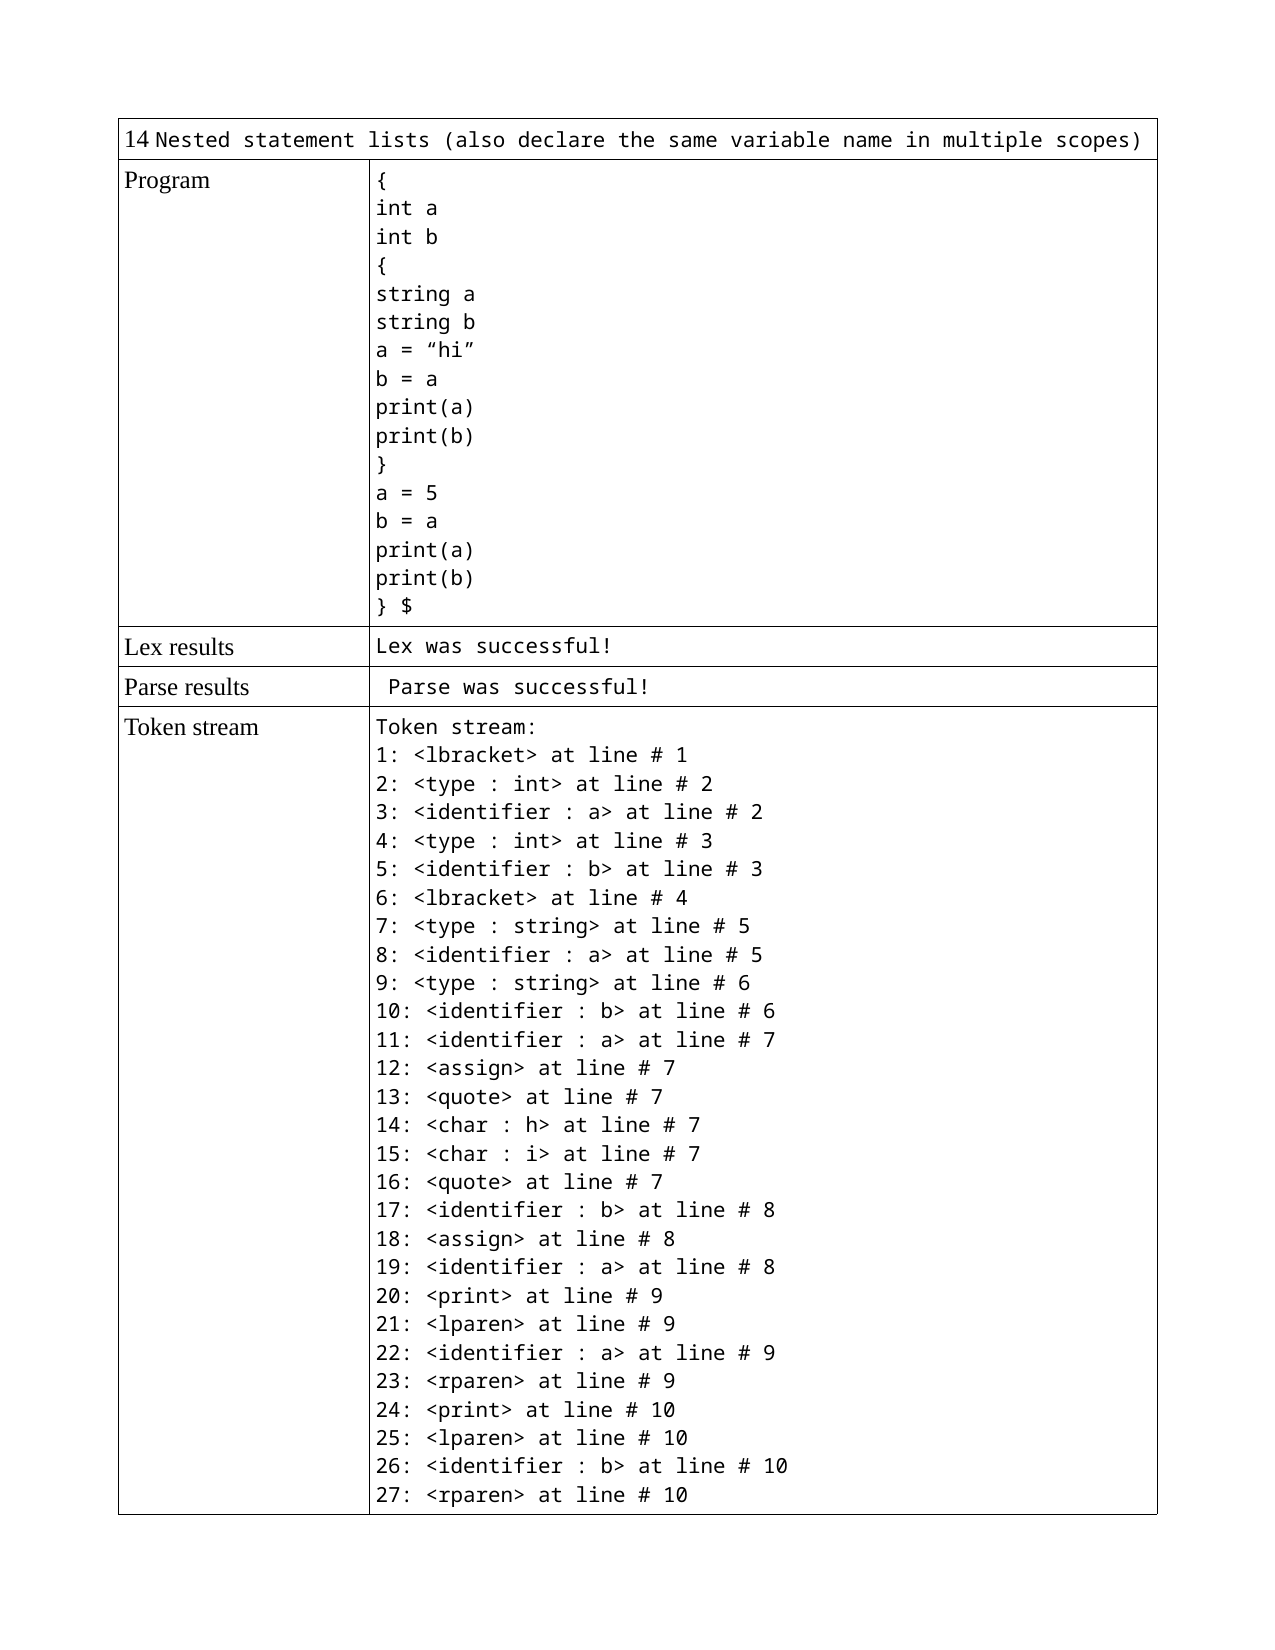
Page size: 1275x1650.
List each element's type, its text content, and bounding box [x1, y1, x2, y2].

table_cell Parse was successful! [370, 667, 1157, 706]
table_cell Program [119, 160, 369, 626]
table_cell Parse results [119, 667, 369, 706]
table_cell Token stream: 1: <lbracket> at line # 1 2: <type : int> at line # 2 3: <identifier : a> at line # 2 4: <type : int> at line # 3 5: <identifier : b> at line # 3 6: <lbracket> at line # 4 7: <type : string> at line # 5 8: <identifier : a> at line # 5 9: <type : string> at line # 6 10: <identifier : b> at line # 6 11: <identifier : a> at line # 7 12: <assign> at line # 7 13: <quote> at line # 7 14: <char : h> at line # 7 15: <char : i> at line # 7 16: <quote> at line # 7 17: <identifier : b> at line # 8 18: <assign> at line # 8 19: <identifier : a> at line # 8 20: <print> at line # 9 21: <lparen> at line # 9 22: <identifier : a> at line # 9 23: <rparen> at line # 9 24: <print> at line # 10 25: <lparen> at line # 10 26: <identifier : b> at line # 10 27: <rparen> at line # 10 [370, 707, 1157, 1514]
table_cell Token stream [119, 707, 369, 1514]
table_header 14 Nested statement lists (also declare the same variable name in multiple scopes) [119, 119, 1157, 159]
table_cell { int a int b { string a string b a = “hi” b = a print(a) print(b) } a = 5 b = a print(a) print(b) } $ [370, 160, 1157, 626]
table_cell Lex was successful! [370, 627, 1157, 666]
table_cell Lex results [119, 627, 369, 666]
